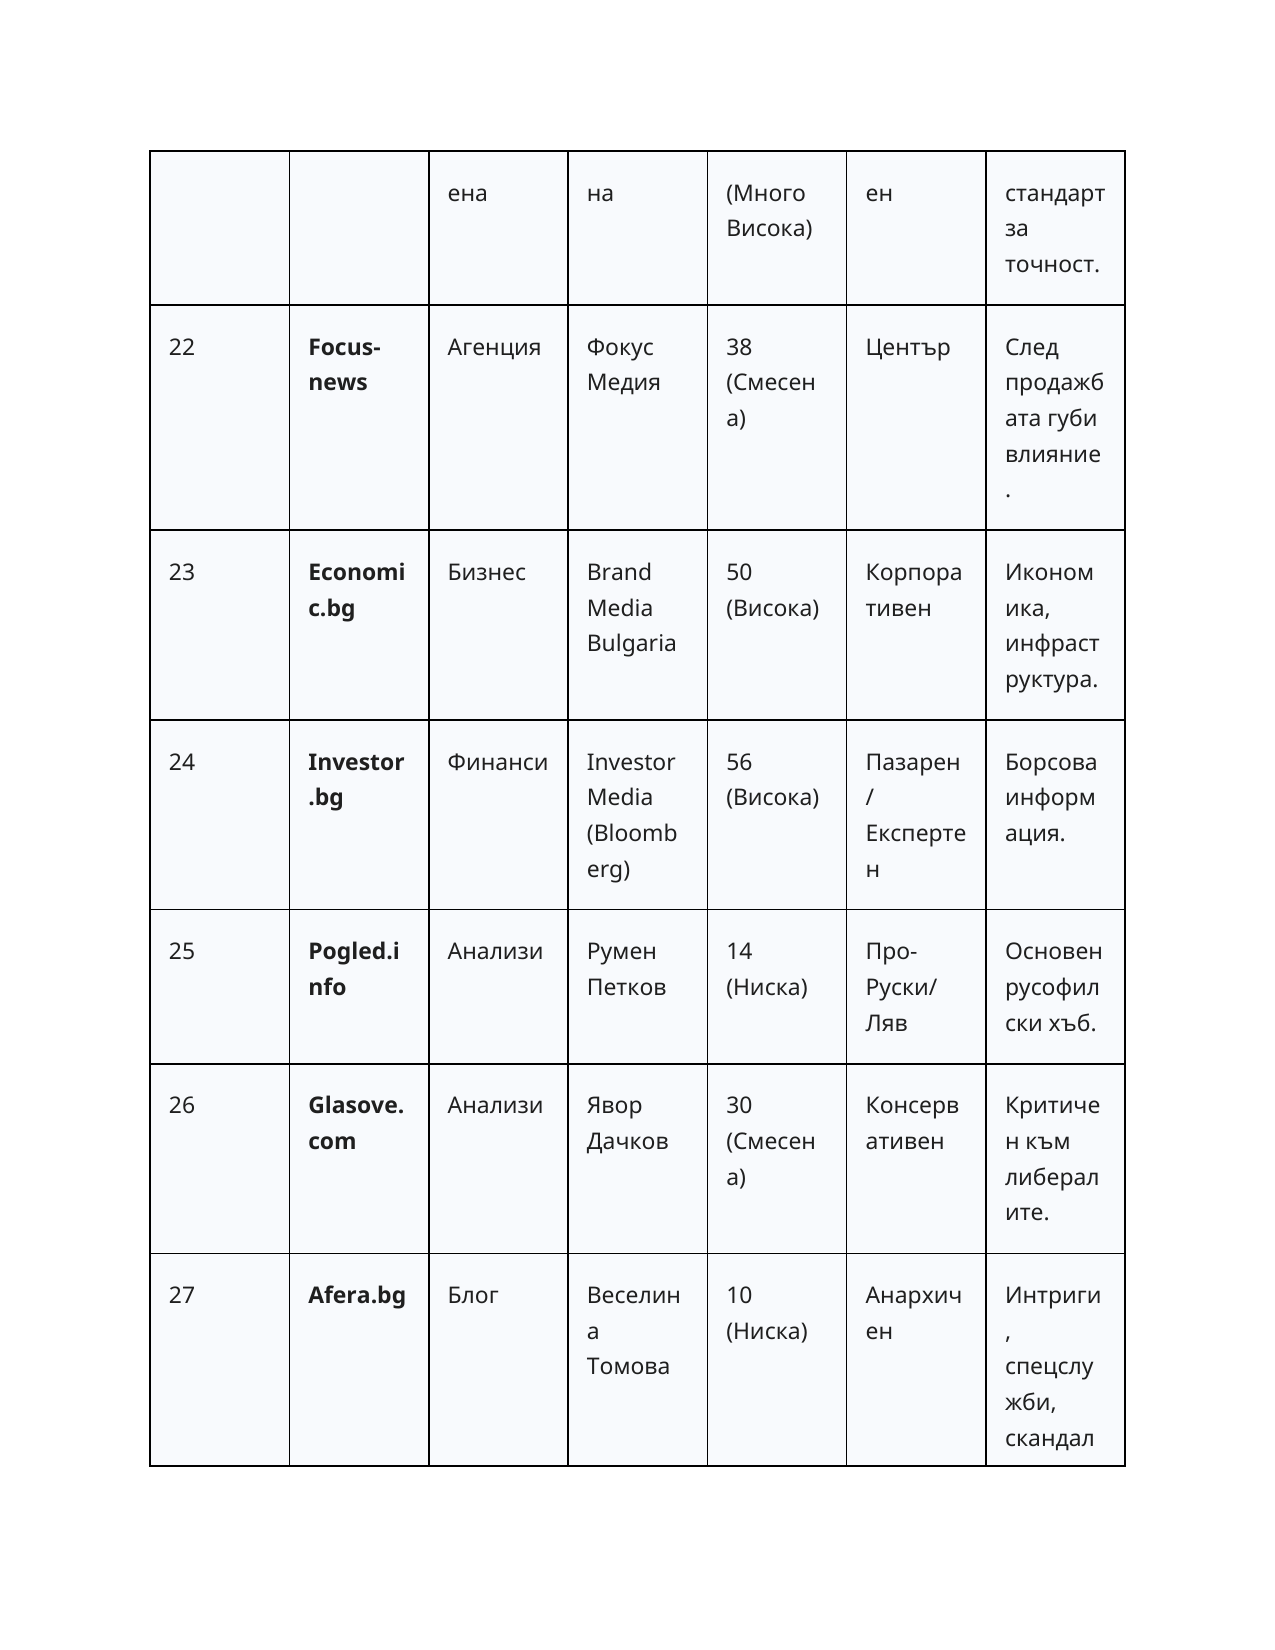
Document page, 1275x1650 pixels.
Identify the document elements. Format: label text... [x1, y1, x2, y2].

table_cell 10 (Ниска) [708, 1254, 846, 1465]
table_cell 27 [151, 1254, 289, 1465]
table_cell Блог [430, 1254, 567, 1465]
table_cell Анализи [430, 1065, 567, 1252]
table_cell Борсова информация. [987, 721, 1124, 909]
table_cell Focus-news [290, 306, 428, 529]
table_cell Investor Media (Bloomberg) [569, 721, 707, 909]
table_cell Икономика, инфраструктура. [987, 531, 1124, 719]
table_cell 50 (Висока) [708, 531, 846, 719]
table_cell ен [847, 152, 985, 304]
table_cell [290, 152, 428, 304]
table_cell Явор Дачков [569, 1065, 707, 1252]
table_cell Интриги, спецслужби, скандал [987, 1254, 1124, 1465]
table_cell стандарт за точност. [987, 152, 1124, 304]
table_cell Бизнес [430, 531, 567, 719]
table_cell Анализи [430, 910, 567, 1063]
table_cell Румен Петков [569, 910, 707, 1063]
table_cell 24 [151, 721, 289, 909]
table_cell Корпоративен [847, 531, 985, 719]
table_cell Investor.bg [290, 721, 428, 909]
table_cell ена [430, 152, 567, 304]
table_cell Веселина Томова [569, 1254, 707, 1465]
table_cell Агенция [430, 306, 567, 529]
table_cell Пазарен/Експертен [847, 721, 985, 909]
table_cell Про-Руски/Ляв [847, 910, 985, 1063]
table_cell Анархичен [847, 1254, 985, 1465]
table_cell Критичен към либералите. [987, 1065, 1124, 1252]
table_cell 26 [151, 1065, 289, 1252]
table_cell (Много Висока) [708, 152, 846, 304]
table_cell 25 [151, 910, 289, 1063]
table_cell 38 (Смесена) [708, 306, 846, 529]
table_cell Център [847, 306, 985, 529]
table_cell 56 (Висока) [708, 721, 846, 909]
table_cell Фокус Медия [569, 306, 707, 529]
table_cell Pogled.info [290, 910, 428, 1063]
table_cell Brand Media Bulgaria [569, 531, 707, 719]
table_cell Economic.bg [290, 531, 428, 719]
table_cell 23 [151, 531, 289, 719]
table_cell Консервативен [847, 1065, 985, 1252]
table_cell 30 (Смесена) [708, 1065, 846, 1252]
table_cell 14 (Ниска) [708, 910, 846, 1063]
table_cell Финанси [430, 721, 567, 909]
table_cell [151, 152, 289, 304]
table_cell на [569, 152, 707, 304]
table_cell След продажбата губи влияние. [987, 306, 1124, 529]
table_cell Основен русофилски хъб. [987, 910, 1124, 1063]
table_cell Afera.bg [290, 1254, 428, 1465]
table_cell 22 [151, 306, 289, 529]
table_cell Glasove.com [290, 1065, 428, 1252]
